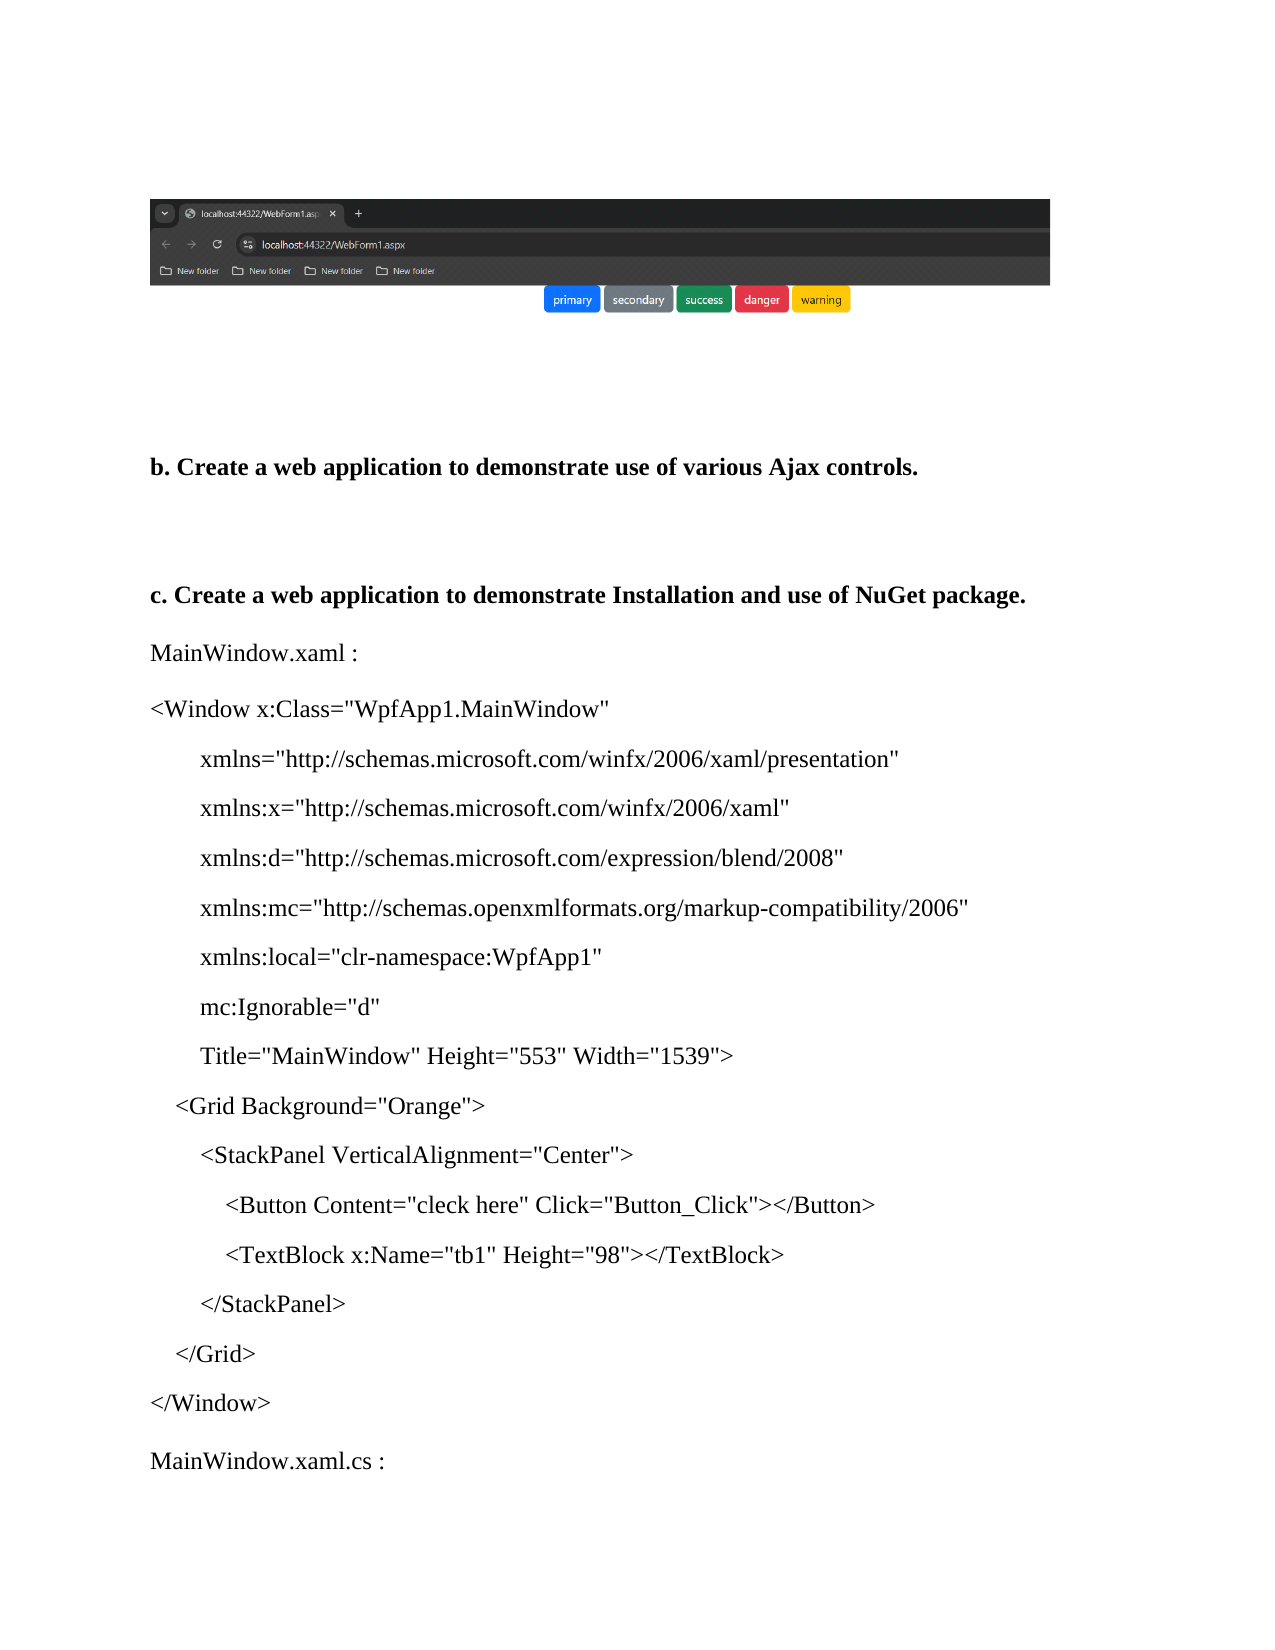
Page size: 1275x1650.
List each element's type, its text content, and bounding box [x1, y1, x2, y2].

text Title="MainWindow" Height="553" Width="1539"> [150, 1041, 1125, 1070]
text </Grid> [150, 1339, 1125, 1368]
text xmlns:d="http://schemas.microsoft.com/expression/blend/2008" [150, 843, 1125, 872]
text xmlns:local="clr-namespace:WpfApp1" [150, 942, 1125, 971]
text [150, 150, 1125, 179]
text <StackPanel VerticalAlignment="Center"> [150, 1141, 1125, 1169]
text <Window x:Class="WpfApp1.MainWindow" [150, 694, 1125, 723]
text <Grid Background="Orange"> [150, 1091, 1125, 1120]
text xmlns:mc="http://schemas.openxmlformats.org/markup-compatibility/2006" [150, 893, 1125, 921]
text MainWindow.xaml.cs : [150, 1446, 1125, 1475]
text </StackPanel> [150, 1289, 1125, 1318]
text <TextBlock x:Name="tb1" Height="98"></TextBlock> [150, 1240, 1125, 1268]
text xmlns="http://schemas.microsoft.com/winfx/2006/xaml/presentation" [150, 744, 1125, 773]
text c. Create a web application to demonstrate Installation and use of NuGet package. MainWindow.xaml : [150, 551, 1125, 694]
text xmlns:x="http://schemas.microsoft.com/winfx/2006/xaml" [150, 793, 1125, 822]
text b. Create a web application to demonstrate use of various Ajax controls. [150, 452, 1125, 481]
text </Window> [150, 1388, 1125, 1446]
text mc:Ignorable="d" [150, 992, 1125, 1021]
text <Button Content="cleck here" Click="Button_Click"></Button> [150, 1190, 1125, 1219]
